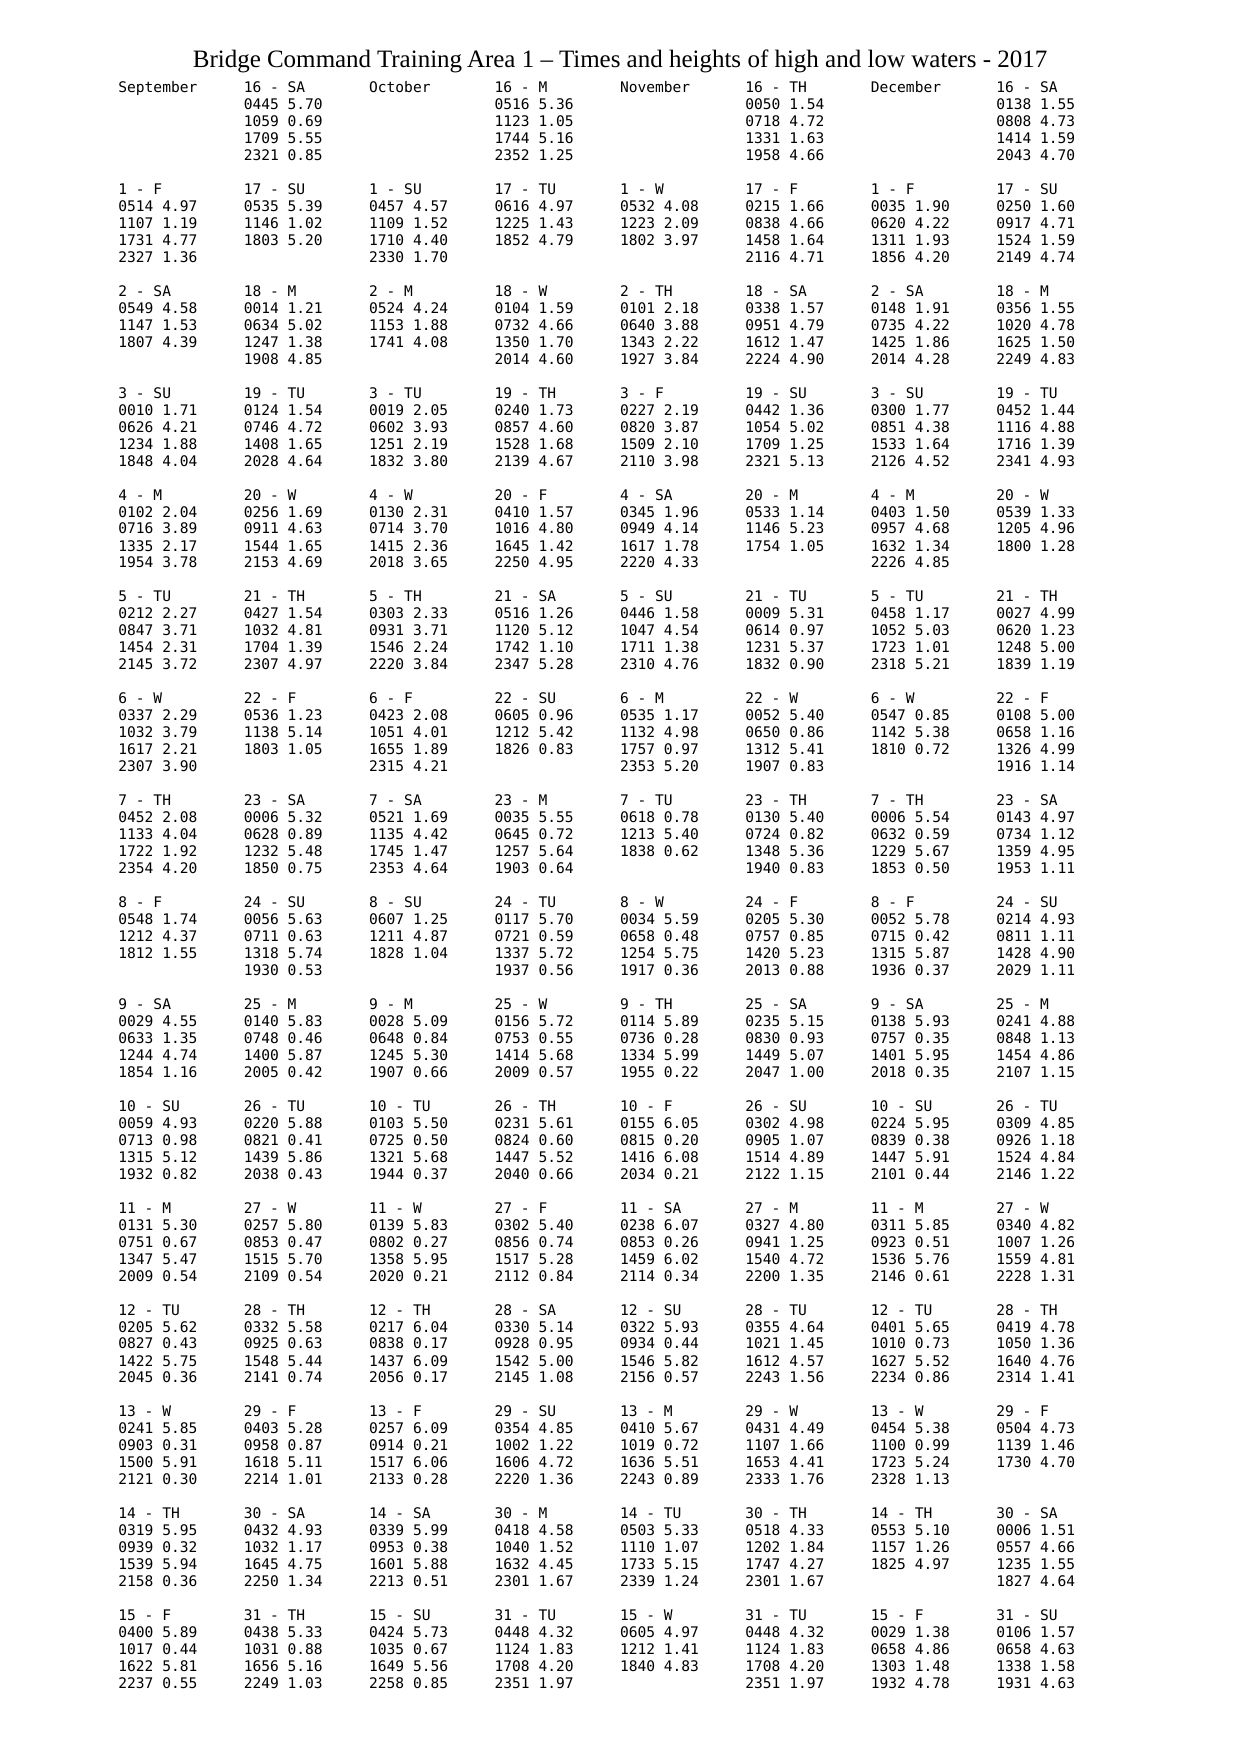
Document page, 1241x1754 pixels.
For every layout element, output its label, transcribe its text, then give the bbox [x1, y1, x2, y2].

text 0851 4.38 [871, 418, 996, 436]
text 2 - SA [871, 283, 996, 300]
text 1930 0.53 [243, 962, 369, 979]
text 11 - SA [620, 1199, 745, 1217]
text 0928 0.95 [494, 1335, 620, 1352]
text 1338 1.58 [996, 1658, 1122, 1675]
text 1533 1.64 [871, 436, 996, 452]
text 27 - W [996, 1199, 1122, 1217]
text 1802 3.97 [620, 232, 745, 249]
text September [118, 79, 243, 96]
text 18 - W [494, 283, 620, 300]
text 1120 5.12 [494, 622, 620, 639]
text 1536 5.76 [871, 1251, 996, 1267]
text 12 - TH [369, 1301, 494, 1318]
text 28 - TH [996, 1301, 1122, 1318]
text 0535 1.17 [620, 707, 745, 724]
text 0535 5.39 [243, 198, 369, 215]
text 2200 1.35 [745, 1267, 871, 1284]
text 1612 1.47 [745, 334, 871, 351]
text 1754 1.05 [745, 537, 871, 554]
text 1032 3.79 [118, 724, 243, 741]
text 0941 1.25 [745, 1233, 871, 1251]
text 0939 0.32 [118, 1539, 243, 1556]
text 1007 1.26 [996, 1233, 1122, 1251]
text 1447 5.52 [494, 1149, 620, 1166]
text 2141 0.74 [243, 1369, 369, 1386]
text 1146 1.02 [243, 215, 369, 232]
text 10 - TU [369, 1098, 494, 1115]
text 2009 0.54 [118, 1267, 243, 1284]
text 1051 4.01 [369, 724, 494, 741]
text 0857 4.60 [494, 418, 620, 436]
text 0427 1.54 [243, 605, 369, 622]
text 0354 4.85 [494, 1420, 620, 1437]
text 1251 2.19 [369, 436, 494, 452]
text 1335 2.17 [118, 537, 243, 554]
text 0104 1.59 [494, 300, 620, 317]
text 0820 3.87 [620, 418, 745, 436]
text 0448 4.32 [745, 1624, 871, 1641]
text 1 - F [871, 181, 996, 198]
text 2018 0.35 [871, 1064, 996, 1081]
text 0257 6.09 [369, 1420, 494, 1437]
text 2133 0.28 [369, 1471, 494, 1488]
text 1315 5.87 [871, 945, 996, 962]
text 0632 0.59 [871, 826, 996, 843]
text 0148 1.91 [871, 300, 996, 317]
text 17 - SU [243, 181, 369, 198]
text 2220 1.36 [494, 1471, 620, 1488]
text 1606 4.72 [494, 1454, 620, 1471]
text 1420 5.23 [745, 945, 871, 962]
text 0029 1.38 [871, 1624, 996, 1641]
text 1205 4.96 [996, 520, 1122, 537]
text 1840 4.83 [620, 1658, 745, 1675]
text 1716 1.39 [996, 436, 1122, 452]
text 10 - SU [871, 1098, 996, 1115]
text 2116 4.71 [745, 249, 871, 266]
text 2110 3.98 [620, 452, 745, 469]
text 22 - F [243, 690, 369, 707]
text 2020 0.21 [369, 1267, 494, 1284]
text 0014 1.21 [243, 300, 369, 317]
text 0905 1.07 [745, 1132, 871, 1149]
text 0633 1.35 [118, 1030, 243, 1047]
text 1954 3.78 [118, 554, 243, 571]
text 0753 0.55 [494, 1030, 620, 1047]
text 4 - W [369, 486, 494, 503]
text 0009 5.31 [745, 605, 871, 622]
text 2341 4.93 [996, 452, 1122, 469]
text 1839 1.19 [996, 656, 1122, 673]
text 0838 0.17 [369, 1335, 494, 1352]
text 2 - M [369, 283, 494, 300]
text 0616 4.97 [494, 198, 620, 215]
text 2237 0.55 [118, 1675, 243, 1692]
text 28 - TU [745, 1301, 871, 1318]
text 24 - SU [243, 894, 369, 911]
text 0212 2.27 [118, 605, 243, 622]
text 1135 4.42 [369, 826, 494, 843]
text 1312 5.41 [745, 741, 871, 758]
text 1500 5.91 [118, 1454, 243, 1471]
text 1157 1.26 [871, 1539, 996, 1556]
text 0458 1.17 [871, 605, 996, 622]
text 0931 3.71 [369, 622, 494, 639]
text 1010 0.73 [871, 1335, 996, 1352]
text 0925 0.63 [243, 1335, 369, 1352]
text 1401 5.95 [871, 1047, 996, 1064]
text 20 - M [745, 486, 871, 503]
text 1449 5.07 [745, 1047, 871, 1064]
text 5 - SU [620, 588, 745, 605]
text 2330 1.70 [369, 249, 494, 266]
text 0725 0.50 [369, 1132, 494, 1149]
text 2214 1.01 [243, 1471, 369, 1488]
text 2145 1.08 [494, 1369, 620, 1386]
text 21 - TU [745, 588, 871, 605]
text 0503 5.33 [620, 1522, 745, 1539]
text 1124 1.83 [745, 1641, 871, 1658]
text 1853 0.50 [871, 860, 996, 877]
text 1017 0.44 [118, 1641, 243, 1658]
text 1054 5.02 [745, 418, 871, 436]
text 2126 4.52 [871, 452, 996, 469]
text 2213 0.51 [369, 1573, 494, 1590]
text 1832 3.80 [369, 452, 494, 469]
text 0853 0.26 [620, 1233, 745, 1251]
text 9 - TH [620, 996, 745, 1013]
text 30 - M [494, 1505, 620, 1522]
text 1704 1.39 [243, 639, 369, 656]
text 1358 5.95 [369, 1251, 494, 1267]
text 0231 5.61 [494, 1115, 620, 1132]
text 1107 1.66 [745, 1437, 871, 1454]
text 0356 1.55 [996, 300, 1122, 317]
text 19 - SU [745, 384, 871, 402]
text 1832 0.90 [745, 656, 871, 673]
text 1350 1.70 [494, 334, 620, 351]
text 1632 4.45 [494, 1556, 620, 1573]
text 2224 4.90 [745, 351, 871, 368]
text 1509 2.10 [620, 436, 745, 452]
text 1548 5.44 [243, 1352, 369, 1369]
text 0648 0.84 [369, 1030, 494, 1047]
text 1653 4.41 [745, 1454, 871, 1471]
text 6 - W [118, 690, 243, 707]
text 0050 1.54 [745, 96, 871, 113]
text 0711 0.63 [243, 928, 369, 945]
text 0156 5.72 [494, 1013, 620, 1030]
text 1645 1.42 [494, 537, 620, 554]
text 4 - M [118, 486, 243, 503]
text 1416 6.08 [620, 1149, 745, 1166]
text 0400 5.89 [118, 1624, 243, 1641]
text 0027 4.99 [996, 605, 1122, 622]
text 2145 3.72 [118, 656, 243, 673]
text 13 - M [620, 1403, 745, 1420]
text 1854 1.16 [118, 1064, 243, 1081]
text 0926 1.18 [996, 1132, 1122, 1149]
text 1709 1.25 [745, 436, 871, 452]
text 1231 5.37 [745, 639, 871, 656]
text 2146 1.22 [996, 1166, 1122, 1183]
text 1212 4.37 [118, 928, 243, 945]
text 1138 5.14 [243, 724, 369, 741]
text 2307 4.97 [243, 656, 369, 673]
text 1244 4.74 [118, 1047, 243, 1064]
text 2014 4.28 [871, 351, 996, 368]
text 1708 4.20 [745, 1658, 871, 1675]
text 1437 6.09 [369, 1352, 494, 1369]
text 1649 5.56 [369, 1658, 494, 1675]
text 1133 4.04 [118, 826, 243, 843]
text 1733 5.15 [620, 1556, 745, 1573]
text 29 - W [745, 1403, 871, 1420]
text 19 - TU [996, 384, 1122, 402]
text 1617 1.78 [620, 537, 745, 554]
text 0339 5.99 [369, 1522, 494, 1539]
text 16 - SA [996, 79, 1122, 96]
text 21 - TH [996, 588, 1122, 605]
text 2328 1.13 [871, 1471, 996, 1488]
text 8 - F [118, 894, 243, 911]
text 14 - TH [871, 1505, 996, 1522]
text 1708 4.20 [494, 1658, 620, 1675]
text 2249 4.83 [996, 351, 1122, 368]
text 1229 5.67 [871, 843, 996, 860]
text 1213 5.40 [620, 826, 745, 843]
text 0549 4.58 [118, 300, 243, 317]
text 0035 1.90 [871, 198, 996, 215]
text 8 - F [871, 894, 996, 911]
text 1800 1.28 [996, 537, 1122, 554]
text 0205 5.62 [118, 1318, 243, 1335]
text 0917 4.71 [996, 215, 1122, 232]
text 0300 1.77 [871, 402, 996, 418]
text 0533 1.14 [745, 503, 871, 520]
text 15 - F [871, 1607, 996, 1624]
text 0815 0.20 [620, 1132, 745, 1149]
text 24 - F [745, 894, 871, 911]
text 22 - W [745, 690, 871, 707]
text 23 - SA [243, 792, 369, 809]
text 8 - SU [369, 894, 494, 911]
text 1454 2.31 [118, 639, 243, 656]
text 1546 2.24 [369, 639, 494, 656]
text 1035 0.67 [369, 1641, 494, 1658]
text 1147 1.53 [118, 317, 243, 334]
text 0138 1.55 [996, 96, 1122, 113]
text 1803 1.05 [243, 741, 369, 758]
text 1016 4.80 [494, 520, 620, 537]
text 2353 4.64 [369, 860, 494, 877]
text 0827 0.43 [118, 1335, 243, 1352]
text 5 - TU [871, 588, 996, 605]
text 1828 1.04 [369, 945, 494, 962]
text 1723 1.01 [871, 639, 996, 656]
text 1741 4.08 [369, 334, 494, 351]
text 1916 1.14 [996, 758, 1122, 775]
text 0634 5.02 [243, 317, 369, 334]
text 1100 0.99 [871, 1437, 996, 1454]
text 0106 1.57 [996, 1624, 1122, 1641]
text 30 - SA [996, 1505, 1122, 1522]
text 2228 1.31 [996, 1267, 1122, 1284]
text 6 - M [620, 690, 745, 707]
text 0419 4.78 [996, 1318, 1122, 1335]
text 2220 3.84 [369, 656, 494, 673]
text 2038 0.43 [243, 1166, 369, 1183]
text 0241 4.88 [996, 1013, 1122, 1030]
text 4 - SA [620, 486, 745, 503]
text 2339 1.24 [620, 1573, 745, 1590]
text 1225 1.43 [494, 215, 620, 232]
text 1953 1.11 [996, 860, 1122, 877]
text 18 - SA [745, 283, 871, 300]
text 0338 1.57 [745, 300, 871, 317]
text 13 - F [369, 1403, 494, 1420]
text 1517 5.28 [494, 1251, 620, 1267]
text 1 - W [620, 181, 745, 198]
text 0518 4.33 [745, 1522, 871, 1539]
text 1936 0.37 [871, 962, 996, 979]
text 1944 0.37 [369, 1166, 494, 1183]
text 27 - F [494, 1199, 620, 1217]
text 0143 4.97 [996, 809, 1122, 826]
text 27 - W [243, 1199, 369, 1217]
text 0718 4.72 [745, 113, 871, 130]
text 0524 4.24 [369, 300, 494, 317]
text 2114 0.34 [620, 1267, 745, 1284]
text 0504 4.73 [996, 1420, 1122, 1437]
text 3 - F [620, 384, 745, 402]
text 0626 4.21 [118, 418, 243, 436]
text 0847 3.71 [118, 622, 243, 639]
text 2158 0.36 [118, 1573, 243, 1590]
text 1454 4.86 [996, 1047, 1122, 1064]
text 0848 1.13 [996, 1030, 1122, 1047]
text 1232 5.48 [243, 843, 369, 860]
text 14 - TH [118, 1505, 243, 1522]
text 0309 4.85 [996, 1115, 1122, 1132]
text 2029 1.11 [996, 962, 1122, 979]
text 0557 4.66 [996, 1539, 1122, 1556]
text 23 - TH [745, 792, 871, 809]
text 0410 1.57 [494, 503, 620, 520]
text 0423 2.08 [369, 707, 494, 724]
text 2310 4.76 [620, 656, 745, 673]
text 0418 4.58 [494, 1522, 620, 1539]
text 20 - W [996, 486, 1122, 503]
text 1744 5.16 [494, 130, 620, 147]
text 2249 1.03 [243, 1675, 369, 1692]
text 1917 0.36 [620, 962, 745, 979]
text 0340 4.82 [996, 1217, 1122, 1233]
text 1211 4.87 [369, 928, 494, 945]
text 1123 1.05 [494, 113, 620, 130]
text 1347 5.47 [118, 1251, 243, 1267]
text 1212 1.41 [620, 1641, 745, 1658]
text 1234 1.88 [118, 436, 243, 452]
text 0250 1.60 [996, 198, 1122, 215]
text 0618 0.78 [620, 809, 745, 826]
text 1311 1.93 [871, 232, 996, 249]
text 2056 0.17 [369, 1369, 494, 1386]
text 0445 5.70 [243, 96, 369, 113]
text 0751 0.67 [118, 1233, 243, 1251]
text 13 - W [871, 1403, 996, 1420]
text 28 - SA [494, 1301, 620, 1318]
text 2301 1.67 [745, 1573, 871, 1590]
text 31 - TH [243, 1607, 369, 1624]
text 1021 1.45 [745, 1335, 871, 1352]
text 1458 1.64 [745, 232, 871, 249]
text 1540 4.72 [745, 1251, 871, 1267]
text 1425 1.86 [871, 334, 996, 351]
text 0302 4.98 [745, 1115, 871, 1132]
text 28 - TH [243, 1301, 369, 1318]
text 0114 5.89 [620, 1013, 745, 1030]
text 1040 1.52 [494, 1539, 620, 1556]
text 0620 4.22 [871, 215, 996, 232]
text 1132 4.98 [620, 724, 745, 741]
text 2307 3.90 [118, 758, 243, 775]
text 0006 5.32 [243, 809, 369, 826]
text 0547 0.85 [871, 707, 996, 724]
text 2226 4.85 [871, 554, 996, 571]
text 0748 0.46 [243, 1030, 369, 1047]
text 0454 5.38 [871, 1420, 996, 1437]
text 0716 3.89 [118, 520, 243, 537]
text 0914 0.21 [369, 1437, 494, 1454]
text 2315 4.21 [369, 758, 494, 775]
text 0802 0.27 [369, 1233, 494, 1251]
text 30 - TH [745, 1505, 871, 1522]
text 2353 5.20 [620, 758, 745, 775]
text 1852 4.79 [494, 232, 620, 249]
text 20 - W [243, 486, 369, 503]
text 0536 1.23 [243, 707, 369, 724]
text 0734 1.12 [996, 826, 1122, 843]
text 1331 1.63 [745, 130, 871, 147]
text 0457 4.57 [369, 198, 494, 215]
text 1636 5.51 [620, 1454, 745, 1471]
text 1359 4.95 [996, 843, 1122, 860]
text 1655 1.89 [369, 741, 494, 758]
text 0539 1.33 [996, 503, 1122, 520]
text 2250 4.95 [494, 554, 620, 571]
text 0951 4.79 [745, 317, 871, 334]
text 0256 1.69 [243, 503, 369, 520]
text 1931 4.63 [996, 1675, 1122, 1692]
text 26 - SU [745, 1098, 871, 1115]
text November [620, 79, 745, 96]
text 2034 0.21 [620, 1166, 745, 1183]
text 1742 1.10 [494, 639, 620, 656]
text 1903 0.64 [494, 860, 620, 877]
text 26 - TU [243, 1098, 369, 1115]
text 0337 2.29 [118, 707, 243, 724]
text 0853 0.47 [243, 1233, 369, 1251]
text 0605 4.97 [620, 1624, 745, 1641]
text 1524 1.59 [996, 232, 1122, 249]
text 0516 5.36 [494, 96, 620, 113]
text 0103 5.50 [369, 1115, 494, 1132]
text 1723 5.24 [871, 1454, 996, 1471]
text 1415 2.36 [369, 537, 494, 554]
text 1032 4.81 [243, 622, 369, 639]
text 1315 5.12 [118, 1149, 243, 1166]
text 1020 4.78 [996, 317, 1122, 334]
text 0934 0.44 [620, 1335, 745, 1352]
text 0322 5.93 [620, 1318, 745, 1335]
text 1807 4.39 [118, 334, 243, 351]
text 1414 5.68 [494, 1047, 620, 1064]
text 29 - SU [494, 1403, 620, 1420]
text 2243 0.89 [620, 1471, 745, 1488]
text 0452 1.44 [996, 402, 1122, 418]
text 7 - SA [369, 792, 494, 809]
text 1248 5.00 [996, 639, 1122, 656]
text 7 - TU [620, 792, 745, 809]
text 1838 0.62 [620, 843, 745, 860]
text 0311 5.85 [871, 1217, 996, 1233]
text 26 - TU [996, 1098, 1122, 1115]
text 31 - TU [494, 1607, 620, 1624]
text 17 - SU [996, 181, 1122, 198]
text 2107 1.15 [996, 1064, 1122, 1081]
text 2301 1.67 [494, 1573, 620, 1590]
text 1850 0.75 [243, 860, 369, 877]
text 2 - TH [620, 283, 745, 300]
text 0052 5.40 [745, 707, 871, 724]
text 1514 4.89 [745, 1149, 871, 1166]
text 0205 5.30 [745, 911, 871, 928]
text 1153 1.88 [369, 317, 494, 334]
text 0811 1.11 [996, 928, 1122, 945]
text 0452 2.08 [118, 809, 243, 826]
text 0620 1.23 [996, 622, 1122, 639]
text 1254 5.75 [620, 945, 745, 962]
text 0029 4.55 [118, 1013, 243, 1030]
text 0403 1.50 [871, 503, 996, 520]
text 0131 5.30 [118, 1217, 243, 1233]
text 0602 3.93 [369, 418, 494, 436]
text 1908 4.85 [243, 351, 369, 368]
text 1932 4.78 [871, 1675, 996, 1692]
text 0227 2.19 [620, 402, 745, 418]
text 0839 0.38 [871, 1132, 996, 1149]
text 2005 0.42 [243, 1064, 369, 1081]
text 2013 0.88 [745, 962, 871, 979]
text 0240 1.73 [494, 402, 620, 418]
text 0640 3.88 [620, 317, 745, 334]
text 22 - F [996, 690, 1122, 707]
text 1955 0.22 [620, 1064, 745, 1081]
text 25 - M [243, 996, 369, 1013]
text 2149 4.74 [996, 249, 1122, 266]
text 21 - TH [243, 588, 369, 605]
text 1422 5.75 [118, 1352, 243, 1369]
text 2018 3.65 [369, 554, 494, 571]
text 0432 4.93 [243, 1522, 369, 1539]
text 1459 6.02 [620, 1251, 745, 1267]
text 1321 5.68 [369, 1149, 494, 1166]
text 2351 1.97 [745, 1675, 871, 1692]
text 1 - SU [369, 181, 494, 198]
text 1257 5.64 [494, 843, 620, 860]
text 1722 1.92 [118, 843, 243, 860]
text 2146 0.61 [871, 1267, 996, 1284]
text 2234 0.86 [871, 1369, 996, 1386]
text 1856 4.20 [871, 249, 996, 266]
text 12 - TU [118, 1301, 243, 1318]
text 17 - F [745, 181, 871, 198]
text 23 - M [494, 792, 620, 809]
text 12 - TU [871, 1301, 996, 1318]
text 1932 0.82 [118, 1166, 243, 1183]
text 25 - SA [745, 996, 871, 1013]
text 2043 4.70 [996, 147, 1122, 164]
text 1 - F [118, 181, 243, 198]
text 1632 1.34 [871, 537, 996, 554]
text 2122 1.15 [745, 1166, 871, 1183]
text 0019 2.05 [369, 402, 494, 418]
text 1050 1.36 [996, 1335, 1122, 1352]
text 9 - SA [118, 996, 243, 1013]
text 27 - M [745, 1199, 871, 1217]
text 0514 4.97 [118, 198, 243, 215]
text 0302 5.40 [494, 1217, 620, 1233]
text 1247 1.38 [243, 334, 369, 351]
text 0303 2.33 [369, 605, 494, 622]
text 0757 0.35 [871, 1030, 996, 1047]
text 0650 0.86 [745, 724, 871, 741]
text 0658 4.63 [996, 1641, 1122, 1658]
text 18 - M [996, 283, 1122, 300]
text 1803 5.20 [243, 232, 369, 249]
text 1907 0.66 [369, 1064, 494, 1081]
text 0614 0.97 [745, 622, 871, 639]
text 0958 0.87 [243, 1437, 369, 1454]
text 0605 0.96 [494, 707, 620, 724]
text 1812 1.55 [118, 945, 243, 962]
text 1711 1.38 [620, 639, 745, 656]
text 1400 5.87 [243, 1047, 369, 1064]
text 1142 5.38 [871, 724, 996, 741]
text 6 - F [369, 690, 494, 707]
text 2321 0.85 [243, 147, 369, 164]
text 0658 4.86 [871, 1641, 996, 1658]
text 0516 1.26 [494, 605, 620, 622]
text 0553 5.10 [871, 1522, 996, 1539]
text 1047 4.54 [620, 622, 745, 639]
text 15 - F [118, 1607, 243, 1624]
text 0911 4.63 [243, 520, 369, 537]
text 0124 1.54 [243, 402, 369, 418]
text 1146 5.23 [745, 520, 871, 537]
text 4 - M [871, 486, 996, 503]
text 1515 5.70 [243, 1251, 369, 1267]
text 0856 0.74 [494, 1233, 620, 1251]
text 1245 5.30 [369, 1047, 494, 1064]
text 1318 5.74 [243, 945, 369, 962]
text 1116 4.88 [996, 418, 1122, 436]
text 2347 5.28 [494, 656, 620, 673]
text 2153 4.69 [243, 554, 369, 571]
text 0645 0.72 [494, 826, 620, 843]
text 2 - SA [118, 283, 243, 300]
text October [369, 79, 494, 96]
text 23 - SA [996, 792, 1122, 809]
text 0117 5.70 [494, 911, 620, 928]
text 1848 4.04 [118, 452, 243, 469]
text 1517 6.06 [369, 1454, 494, 1471]
text 0220 5.88 [243, 1115, 369, 1132]
text 0746 4.72 [243, 418, 369, 436]
text 0052 5.78 [871, 911, 996, 928]
text 0140 5.83 [243, 1013, 369, 1030]
text 1303 1.48 [871, 1658, 996, 1675]
text 1059 0.69 [243, 113, 369, 130]
text 2352 1.25 [494, 147, 620, 164]
text 0824 0.60 [494, 1132, 620, 1149]
text 2047 1.00 [745, 1064, 871, 1081]
text 1601 5.88 [369, 1556, 494, 1573]
text 0108 5.00 [996, 707, 1122, 724]
text 1212 5.42 [494, 724, 620, 741]
text 1827 4.64 [996, 1573, 1122, 1590]
text 0838 4.66 [745, 215, 871, 232]
text 0214 4.93 [996, 911, 1122, 928]
text 1235 1.55 [996, 1556, 1122, 1573]
text 17 - TU [494, 181, 620, 198]
text 1019 0.72 [620, 1437, 745, 1454]
text 30 - SA [243, 1505, 369, 1522]
text 1428 4.90 [996, 945, 1122, 962]
text December [871, 79, 996, 96]
text 0355 4.64 [745, 1318, 871, 1335]
text 2220 4.33 [620, 554, 745, 571]
text 1542 5.00 [494, 1352, 620, 1369]
text 0658 0.48 [620, 928, 745, 945]
text 2327 1.36 [118, 249, 243, 266]
text 1139 1.46 [996, 1437, 1122, 1454]
text 1439 5.86 [243, 1149, 369, 1166]
text 0757 0.85 [745, 928, 871, 945]
text 0713 0.98 [118, 1132, 243, 1149]
text 1612 4.57 [745, 1352, 871, 1369]
text 0330 5.14 [494, 1318, 620, 1335]
text 19 - TH [494, 384, 620, 402]
text 1326 4.99 [996, 741, 1122, 758]
text 1528 1.68 [494, 436, 620, 452]
text 0424 5.73 [369, 1624, 494, 1641]
text 1709 5.55 [243, 130, 369, 147]
text 1546 5.82 [620, 1352, 745, 1369]
text 1627 5.52 [871, 1352, 996, 1369]
text 0401 5.65 [871, 1318, 996, 1335]
text 1810 0.72 [871, 741, 996, 758]
text 1110 1.07 [620, 1539, 745, 1556]
text 1618 5.11 [243, 1454, 369, 1471]
text 0056 5.63 [243, 911, 369, 928]
text 1559 4.81 [996, 1251, 1122, 1267]
text 12 - SU [620, 1301, 745, 1318]
text 19 - TU [243, 384, 369, 402]
text 1617 2.21 [118, 741, 243, 758]
text 16 - M [494, 79, 620, 96]
text 1645 4.75 [243, 1556, 369, 1573]
text 1343 2.22 [620, 334, 745, 351]
text 0431 4.49 [745, 1420, 871, 1437]
text 1124 1.83 [494, 1641, 620, 1658]
text 3 - SU [118, 384, 243, 402]
text 1825 4.97 [871, 1556, 996, 1573]
text 1052 5.03 [871, 622, 996, 639]
text 1710 4.40 [369, 232, 494, 249]
text 0155 6.05 [620, 1115, 745, 1132]
text 2351 1.97 [494, 1675, 620, 1692]
text 1730 4.70 [996, 1454, 1122, 1471]
text 31 - SU [996, 1607, 1122, 1624]
text 1731 4.77 [118, 232, 243, 249]
text 0102 2.04 [118, 503, 243, 520]
text 0238 6.07 [620, 1217, 745, 1233]
text 16 - SA [243, 79, 369, 96]
text 0442 1.36 [745, 402, 871, 418]
text 14 - SA [369, 1505, 494, 1522]
text 13 - W [118, 1403, 243, 1420]
text 6 - W [871, 690, 996, 707]
text 7 - TH [118, 792, 243, 809]
text 0448 4.32 [494, 1624, 620, 1641]
text 1223 2.09 [620, 215, 745, 232]
text 2014 4.60 [494, 351, 620, 368]
text 26 - TH [494, 1098, 620, 1115]
text 0235 5.15 [745, 1013, 871, 1030]
text 20 - F [494, 486, 620, 503]
text 0724 0.82 [745, 826, 871, 843]
text 9 - M [369, 996, 494, 1013]
text 5 - TH [369, 588, 494, 605]
text 1348 5.36 [745, 843, 871, 860]
text 7 - TH [871, 792, 996, 809]
text 11 - W [369, 1199, 494, 1217]
text 1031 0.88 [243, 1641, 369, 1658]
text 2028 4.64 [243, 452, 369, 469]
text 1408 1.65 [243, 436, 369, 452]
text 2258 0.85 [369, 1675, 494, 1692]
text 1524 4.84 [996, 1149, 1122, 1166]
text 0548 1.74 [118, 911, 243, 928]
text 0035 5.55 [494, 809, 620, 826]
text 22 - SU [494, 690, 620, 707]
text 11 - M [118, 1199, 243, 1217]
text 1927 3.84 [620, 351, 745, 368]
text 0345 1.96 [620, 503, 745, 520]
text 2156 0.57 [620, 1369, 745, 1386]
text 24 - TU [494, 894, 620, 911]
text 21 - SA [494, 588, 620, 605]
text 0736 0.28 [620, 1030, 745, 1047]
text 25 - W [494, 996, 620, 1013]
text 0215 1.66 [745, 198, 871, 215]
text 0732 4.66 [494, 317, 620, 334]
text 10 - SU [118, 1098, 243, 1115]
text 0403 5.28 [243, 1420, 369, 1437]
text 0949 4.14 [620, 520, 745, 537]
text 0224 5.95 [871, 1115, 996, 1132]
text 0721 0.59 [494, 928, 620, 945]
text 14 - TU [620, 1505, 745, 1522]
text 18 - M [243, 283, 369, 300]
text 1940 0.83 [745, 860, 871, 877]
text 0059 4.93 [118, 1115, 243, 1132]
text 2101 0.44 [871, 1166, 996, 1183]
text 1107 1.19 [118, 215, 243, 232]
text 0028 5.09 [369, 1013, 494, 1030]
text 9 - SA [871, 996, 996, 1013]
text 0257 5.80 [243, 1217, 369, 1233]
text 2333 1.76 [745, 1471, 871, 1488]
text 1745 1.47 [369, 843, 494, 860]
text 5 - TU [118, 588, 243, 605]
text 1958 4.66 [745, 147, 871, 164]
text 10 - F [620, 1098, 745, 1115]
text 1109 1.52 [369, 215, 494, 232]
text 0327 4.80 [745, 1217, 871, 1233]
text 0658 1.16 [996, 724, 1122, 741]
text 0006 5.54 [871, 809, 996, 826]
text 0953 0.38 [369, 1539, 494, 1556]
text 0808 4.73 [996, 113, 1122, 130]
text 1656 5.16 [243, 1658, 369, 1675]
text 0319 5.95 [118, 1522, 243, 1539]
text 2354 4.20 [118, 860, 243, 877]
text 2321 5.13 [745, 452, 871, 469]
text 0010 1.71 [118, 402, 243, 418]
text 2314 1.41 [996, 1369, 1122, 1386]
text 1747 4.27 [745, 1556, 871, 1573]
text 0138 5.93 [871, 1013, 996, 1030]
text 0034 5.59 [620, 911, 745, 928]
text 2243 1.56 [745, 1369, 871, 1386]
text 1937 0.56 [494, 962, 620, 979]
text 1622 5.81 [118, 1658, 243, 1675]
text 0446 1.58 [620, 605, 745, 622]
text 0532 4.08 [620, 198, 745, 215]
text 0410 5.67 [620, 1420, 745, 1437]
text 0923 0.51 [871, 1233, 996, 1251]
text 0217 6.04 [369, 1318, 494, 1335]
text 16 - TH [745, 79, 871, 96]
text 1002 1.22 [494, 1437, 620, 1454]
text 0607 1.25 [369, 911, 494, 928]
text 0139 5.83 [369, 1217, 494, 1233]
text 0957 4.68 [871, 520, 996, 537]
text 29 - F [243, 1403, 369, 1420]
text 2009 0.57 [494, 1064, 620, 1081]
text 0521 1.69 [369, 809, 494, 826]
text 0903 0.31 [118, 1437, 243, 1454]
text 15 - W [620, 1607, 745, 1624]
text 1625 1.50 [996, 334, 1122, 351]
text 1337 5.72 [494, 945, 620, 962]
text 1757 0.97 [620, 741, 745, 758]
text 1640 4.76 [996, 1352, 1122, 1369]
text 1032 1.17 [243, 1539, 369, 1556]
text 0332 5.58 [243, 1318, 369, 1335]
text 1447 5.91 [871, 1149, 996, 1166]
text 1414 1.59 [996, 130, 1122, 147]
text 2040 0.66 [494, 1166, 620, 1183]
text 8 - W [620, 894, 745, 911]
text 2121 0.30 [118, 1471, 243, 1488]
text 11 - M [871, 1199, 996, 1217]
text 2139 4.67 [494, 452, 620, 469]
text 3 - SU [871, 384, 996, 402]
text 2250 1.34 [243, 1573, 369, 1590]
text 2318 5.21 [871, 656, 996, 673]
text 24 - SU [996, 894, 1122, 911]
text 2109 0.54 [243, 1267, 369, 1284]
text 25 - M [996, 996, 1122, 1013]
text 0438 5.33 [243, 1624, 369, 1641]
text 0821 0.41 [243, 1132, 369, 1149]
text 15 - SU [369, 1607, 494, 1624]
text 0628 0.89 [243, 826, 369, 843]
text 0715 0.42 [871, 928, 996, 945]
text 3 - TU [369, 384, 494, 402]
text 0241 5.85 [118, 1420, 243, 1437]
text 1544 1.65 [243, 537, 369, 554]
text 1826 0.83 [494, 741, 620, 758]
text 2112 0.84 [494, 1267, 620, 1284]
text 0735 4.22 [871, 317, 996, 334]
text 0101 2.18 [620, 300, 745, 317]
text 2045 0.36 [118, 1369, 243, 1386]
text 0714 3.70 [369, 520, 494, 537]
text 0830 0.93 [745, 1030, 871, 1047]
text 0006 1.51 [996, 1522, 1122, 1539]
text 0130 5.40 [745, 809, 871, 826]
text 1334 5.99 [620, 1047, 745, 1064]
text 0130 2.31 [369, 503, 494, 520]
text 1202 1.84 [745, 1539, 871, 1556]
text 31 - TU [745, 1607, 871, 1624]
text 29 - F [996, 1403, 1122, 1420]
text 1907 0.83 [745, 758, 871, 775]
text 1539 5.94 [118, 1556, 243, 1573]
